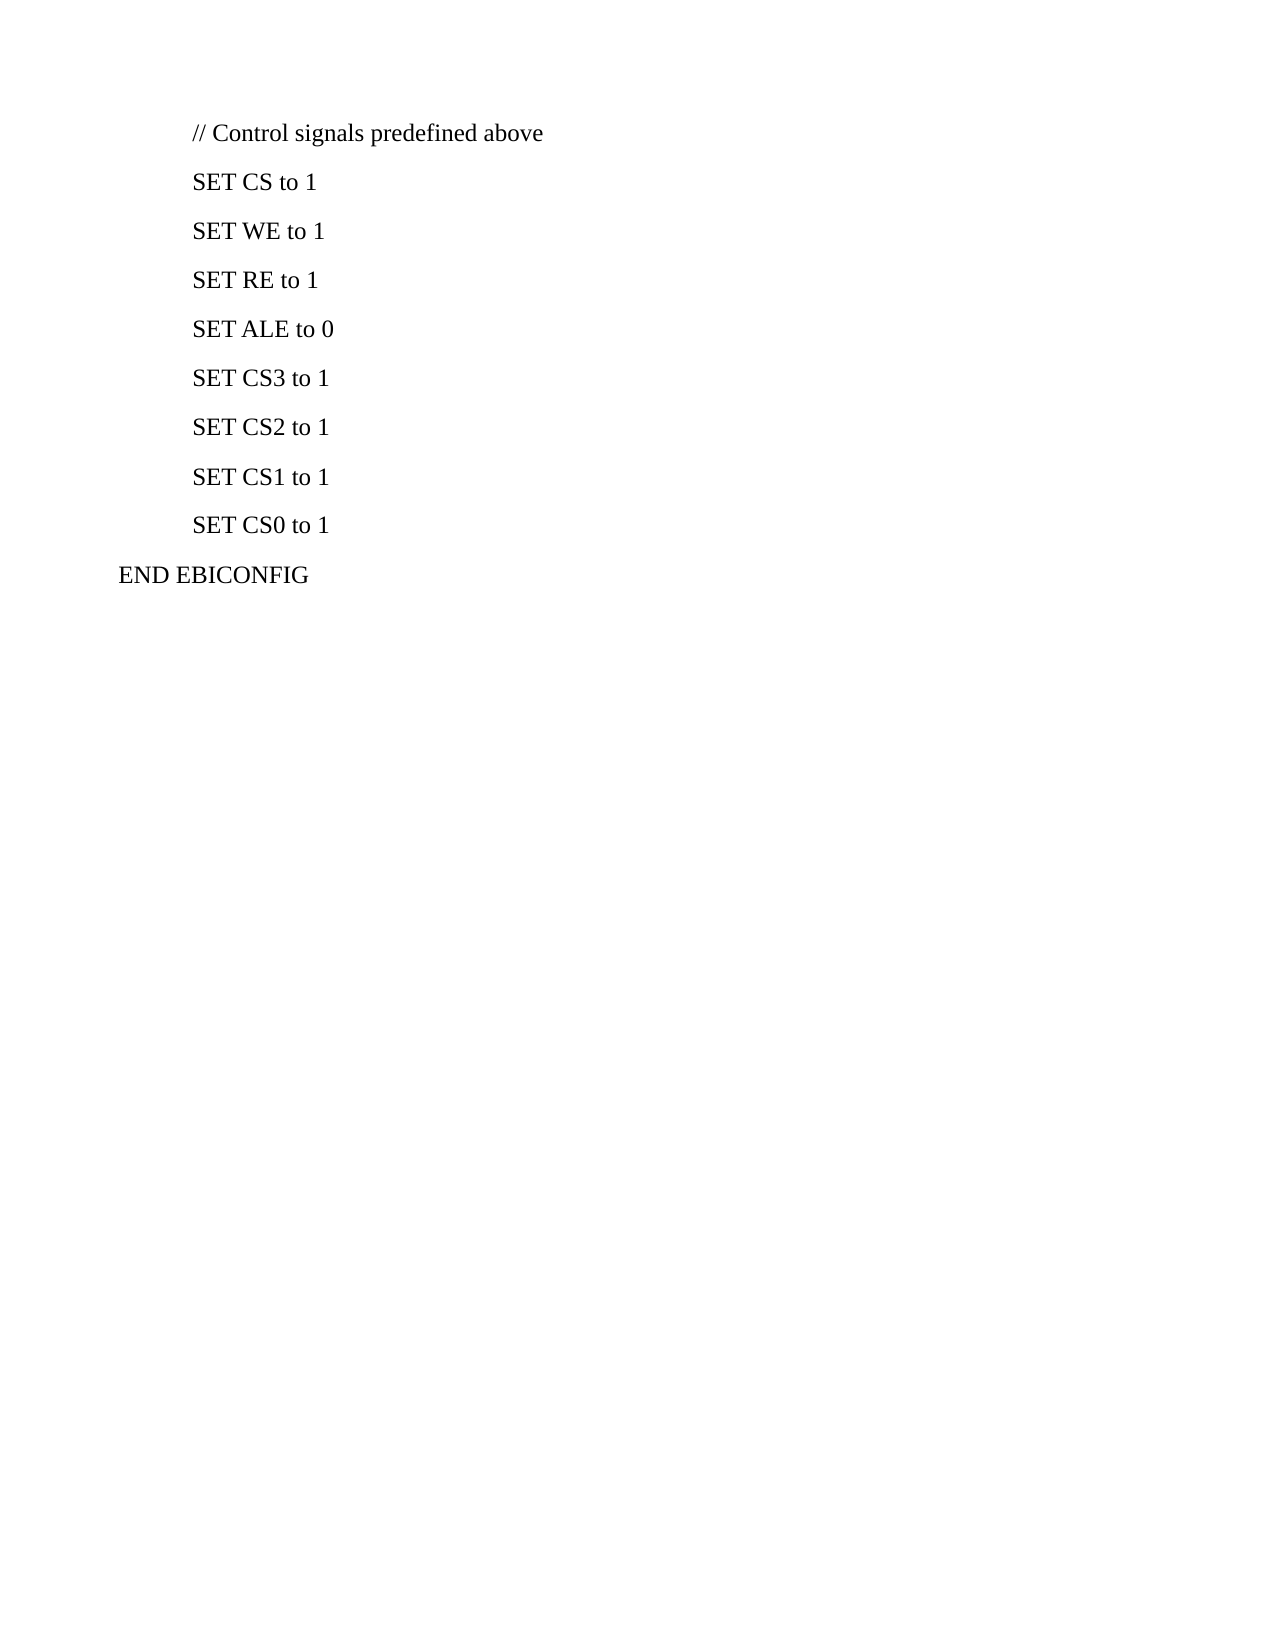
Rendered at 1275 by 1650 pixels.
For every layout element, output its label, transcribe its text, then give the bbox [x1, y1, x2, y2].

text SET CS0 to 1 [118, 511, 1157, 539]
text SET CS3 to 1 [118, 363, 1157, 392]
text // Control signals predefined above [118, 118, 1157, 147]
text SET WE to 1 [118, 216, 1157, 245]
text END EBICONFIG [118, 560, 1157, 588]
text SET CS1 to 1 [118, 462, 1157, 490]
text SET CS2 to 1 [118, 412, 1157, 441]
text SET ALE to 0 [118, 314, 1157, 343]
text SET CS to 1 [118, 167, 1157, 196]
text SET RE to 1 [118, 265, 1157, 294]
